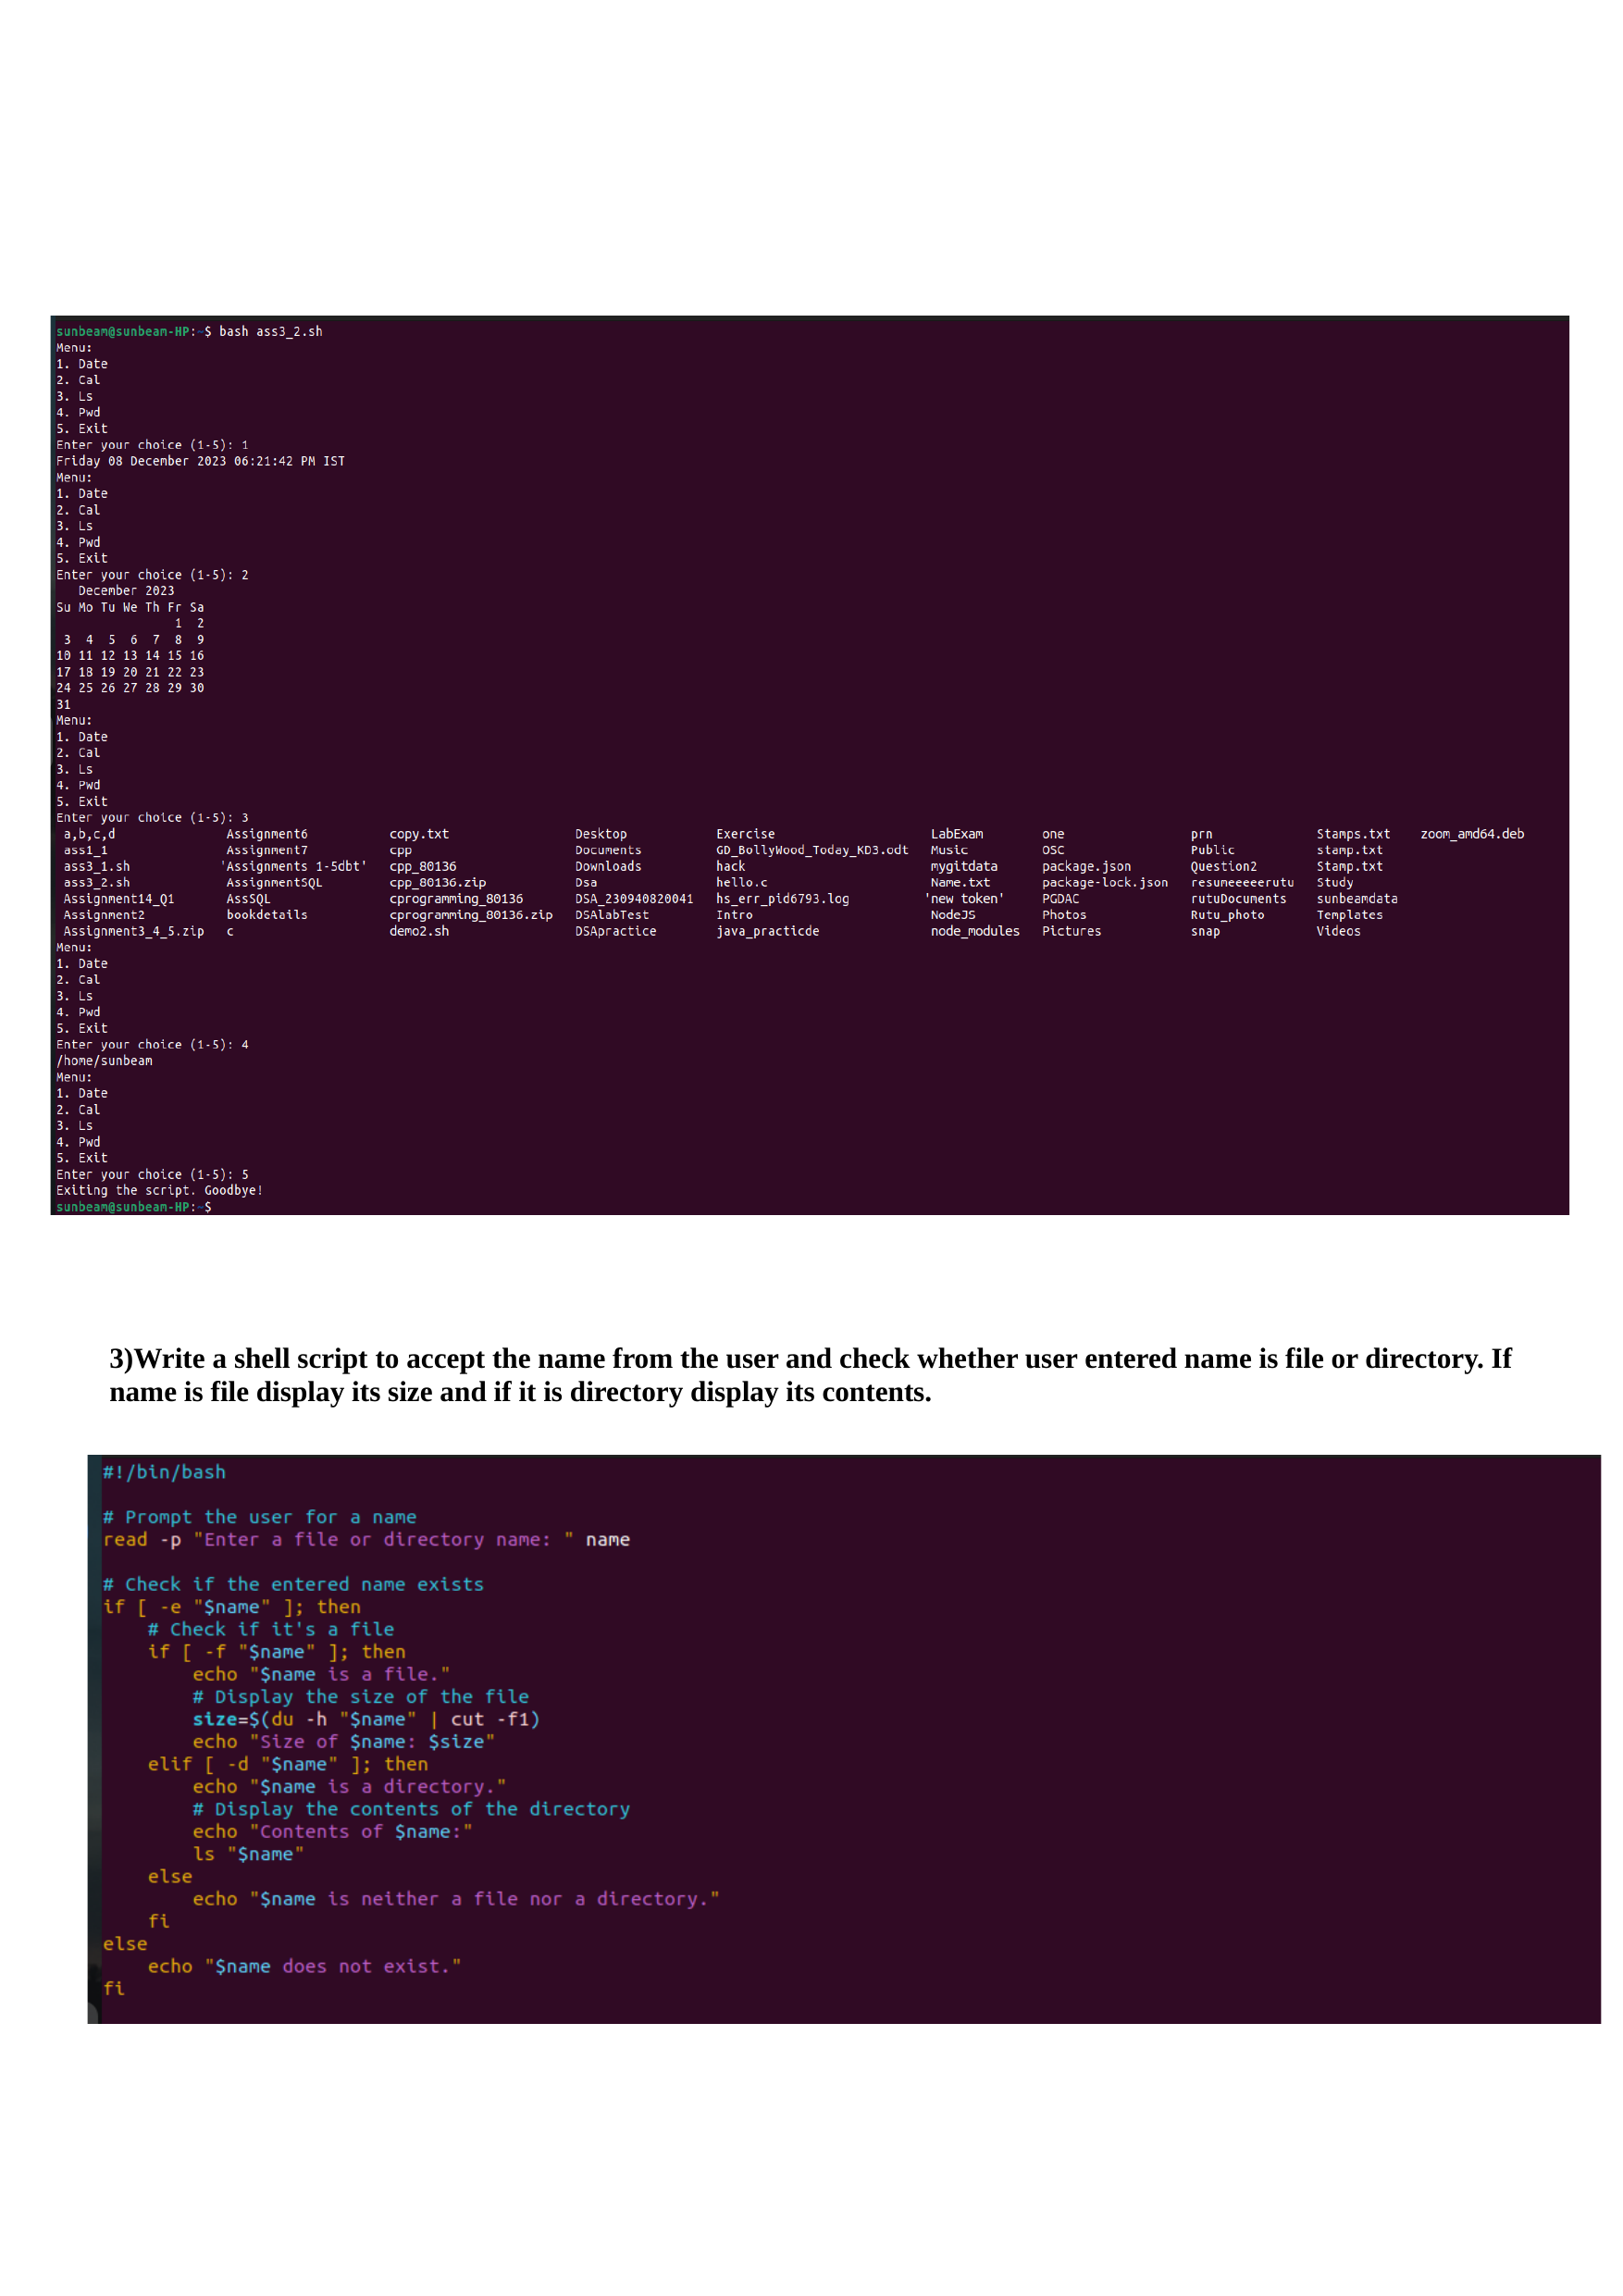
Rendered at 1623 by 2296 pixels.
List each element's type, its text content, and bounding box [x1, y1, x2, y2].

text 3)Write a shell script to accept the name from the user and check whether user entered name is file or directory. If name is file display its size and if it is directory display its contents. [109, 1341, 1514, 1408]
